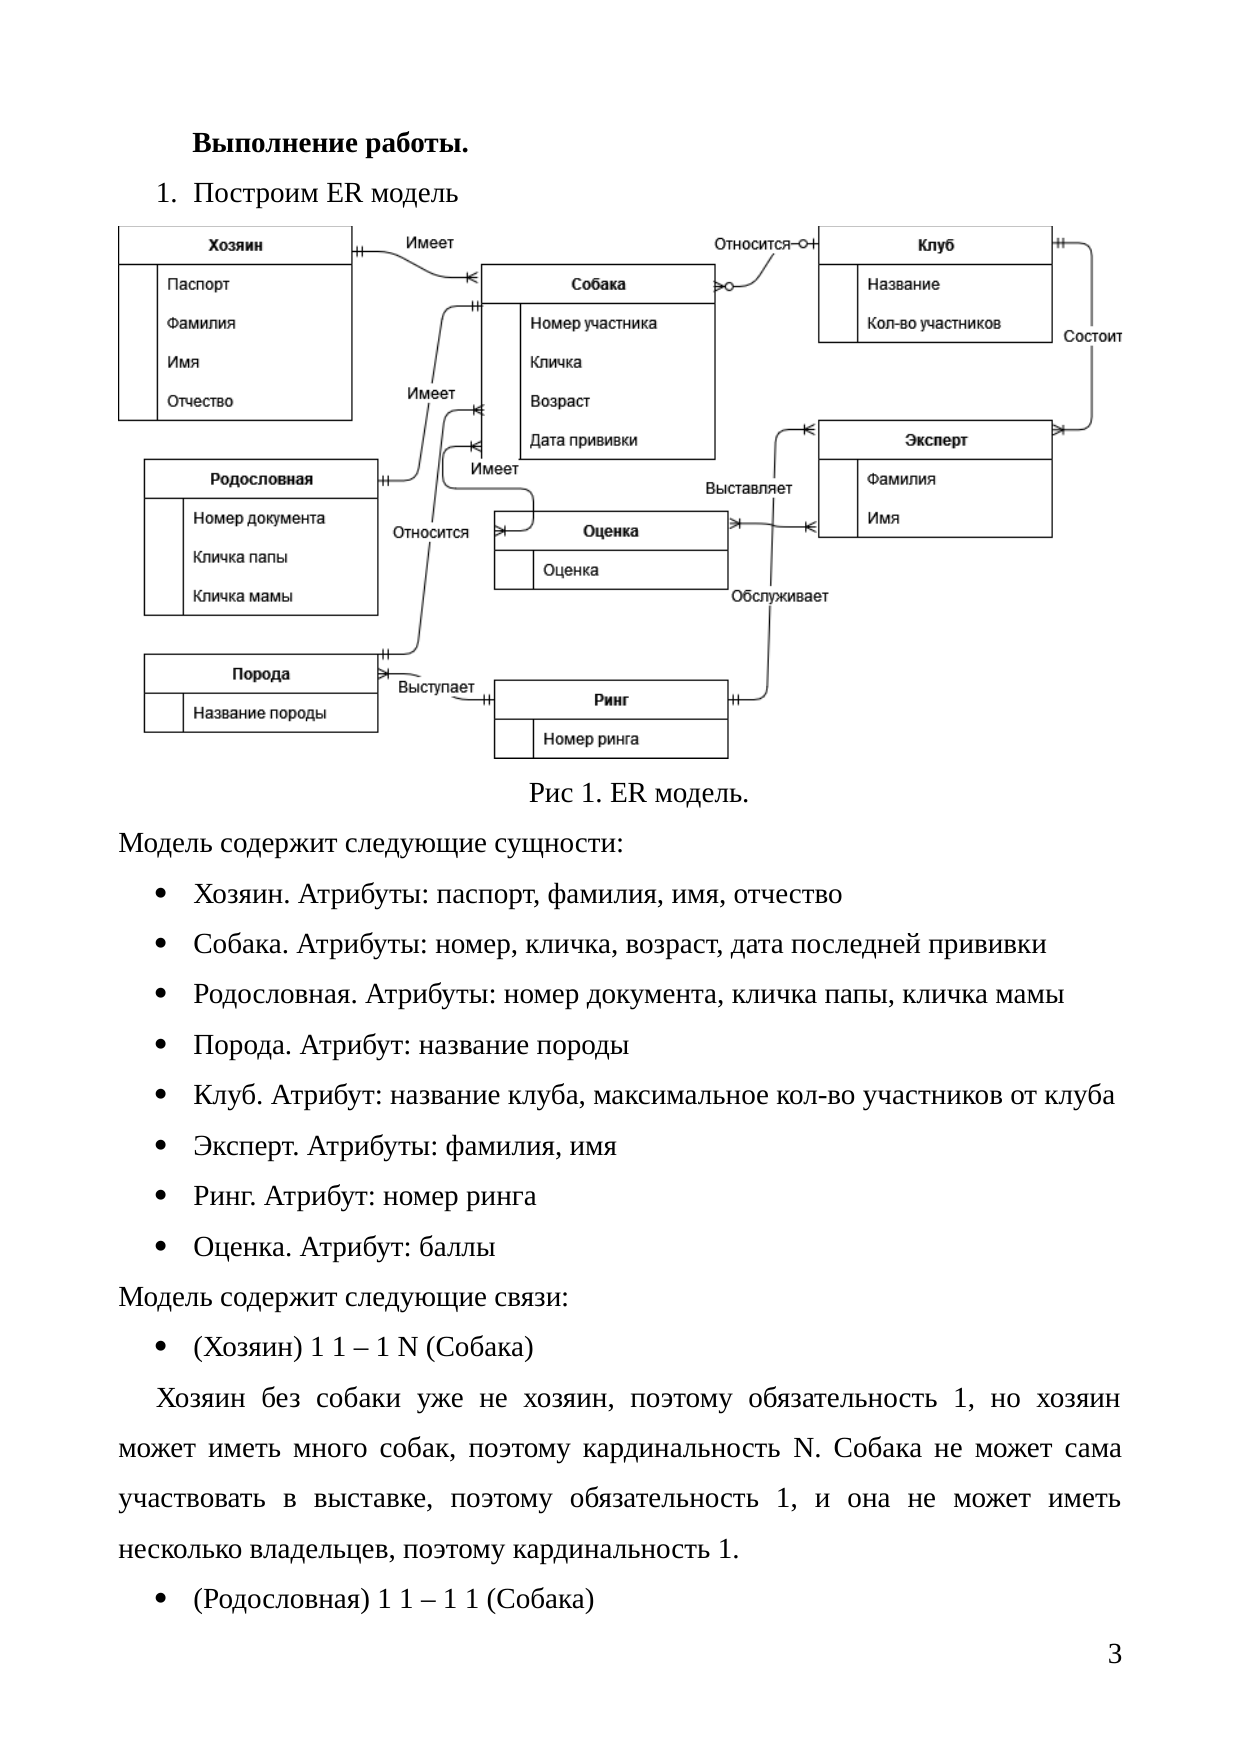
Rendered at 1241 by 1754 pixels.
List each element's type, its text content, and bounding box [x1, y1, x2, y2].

list Собака. Атрибуты: номер, кличка, возраст, дата последней прививки [156, 926, 1122, 960]
list Порода. Атрибут: название породы [156, 1027, 1122, 1061]
list Родословная. Атрибуты: номер документа, кличка папы, кличка мамы [156, 977, 1122, 1010]
subtitle Выполнение работы. [118, 125, 1122, 159]
list Хозяин. Атрибуты: паспорт, фамилия, имя, отчество [156, 876, 1122, 909]
list Ринг. Атрибут: номер ринга [156, 1178, 1122, 1212]
list Клуб. Атрибут: название клуба, максимальное кол-во участников от клуба [156, 1077, 1122, 1111]
text Модель содержит следующие сущности: [118, 825, 1122, 859]
list (Родословная) 1 1 – 1 1 (Собака) [156, 1581, 1122, 1615]
text Модель содержит следующие связи: [118, 1279, 1122, 1313]
list Оценка. Атрибут: баллы [156, 1229, 1122, 1262]
list Эксперт. Атрибуты: фамилия, имя [156, 1128, 1122, 1161]
list Построим ER модель [156, 176, 1122, 209]
text Рис 1. ER модель. [156, 775, 1122, 809]
list (Хозяин) 1 1 – 1 N (Собака) [156, 1329, 1122, 1363]
text Хозяин без собаки уже не хозяин, поэтому обязательность 1, но хозяин может иметь много собак, поэтому кардинальность N. Собака не может сама участвовать в выставке, поэтому обязательность 1, и она не может иметь несколько владельцев, поэтому кардинальность 1. [118, 1380, 1122, 1564]
